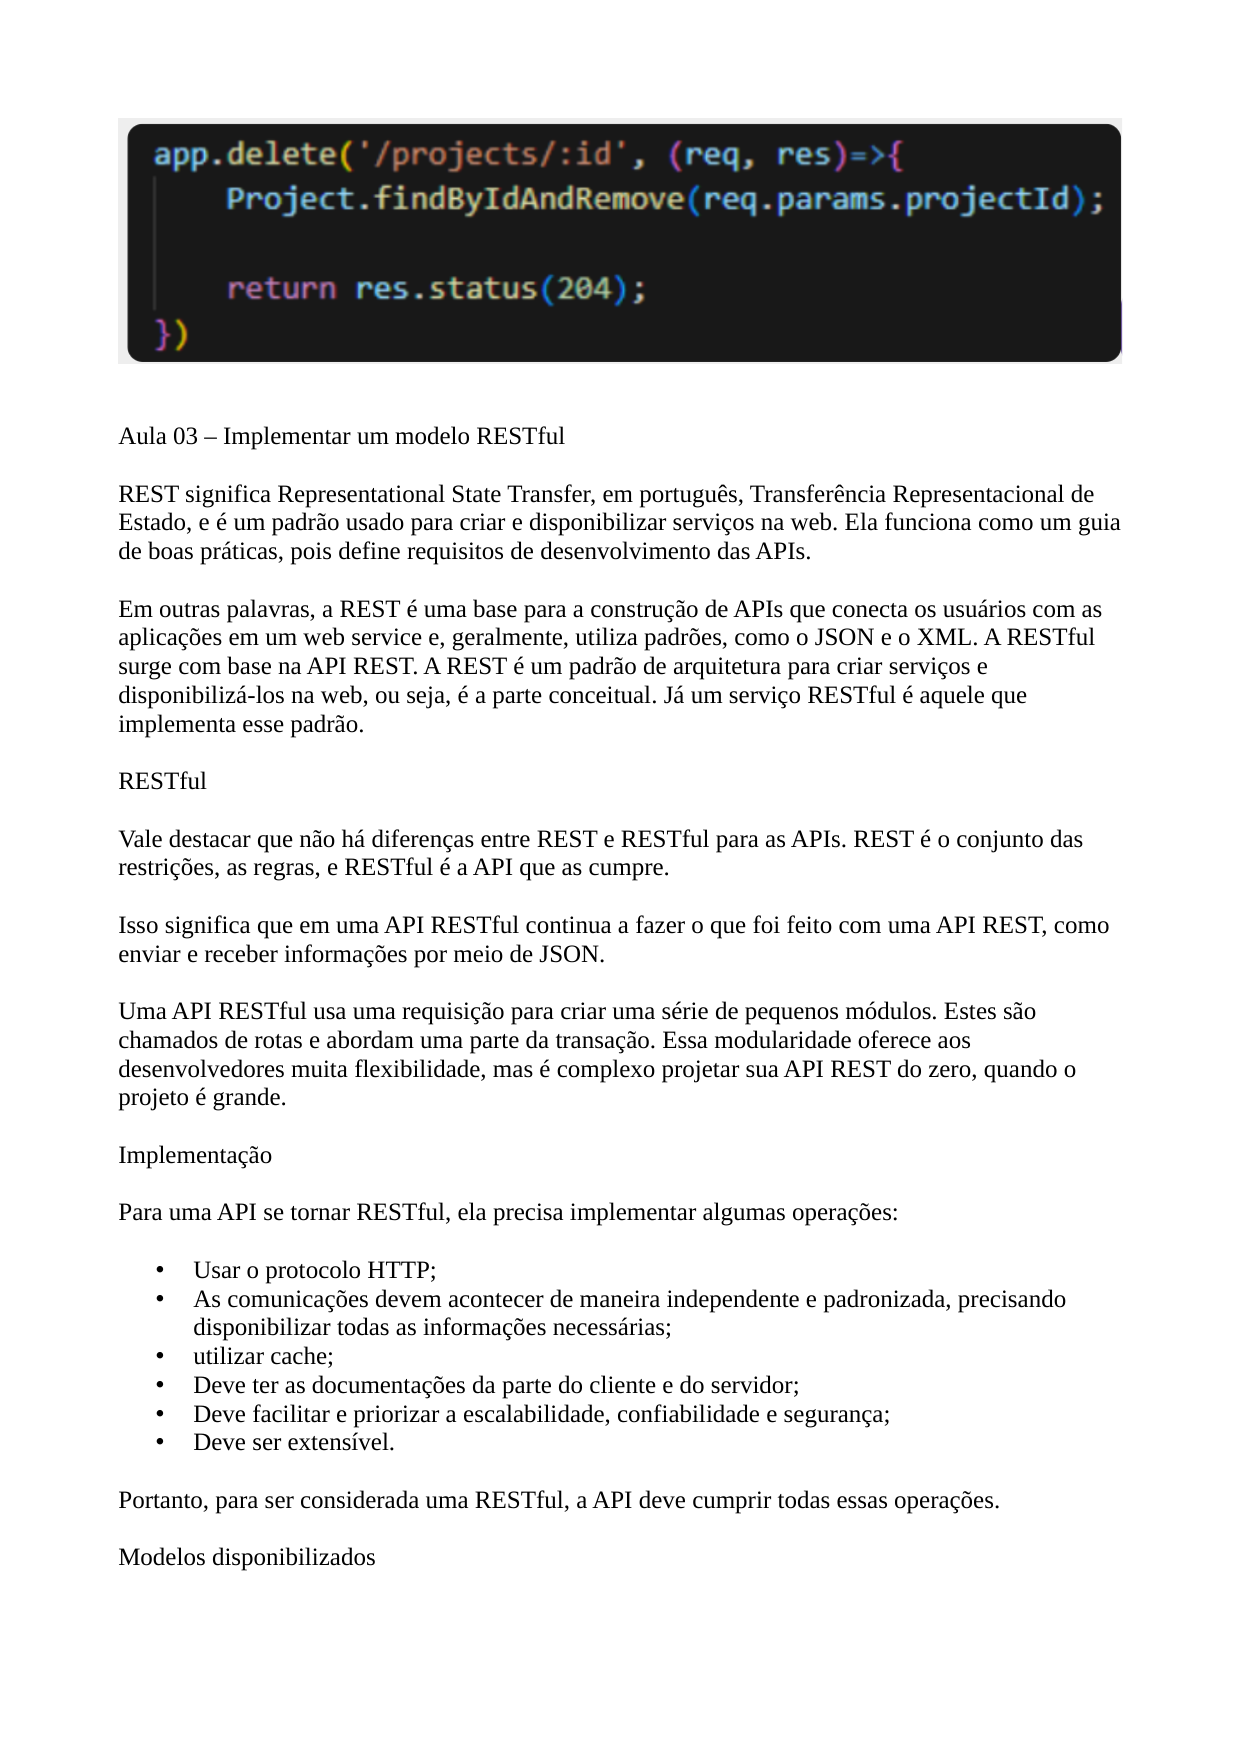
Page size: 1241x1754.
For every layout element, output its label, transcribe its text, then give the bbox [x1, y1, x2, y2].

list Deve ter as documentações da parte do cliente e do servidor; [156, 1370, 1122, 1399]
text REST significa Representational State Transfer, em português, Transferência Representacional de Estado, e é um padrão usado para criar e disponibilizar serviços na web. Ela funciona como um guia de boas práticas, pois define requisitos de desenvolvimento das APIs. [118, 479, 1122, 565]
text Para uma API se tornar RESTful, ela precisa implementar algumas operações: [118, 1197, 1122, 1226]
list As comunicações devem acontecer de maneira independente e padronizada, precisando disponibilizar todas as informações necessárias; [156, 1284, 1122, 1341]
text Uma API RESTful usa uma requisição para criar uma série de pequenos módulos. Estes são chamados de rotas e abordam uma parte da transação. Essa modularidade oferece aos desenvolvedores muita flexibilidade, mas é complexo projetar sua API REST do zero, quando o projeto é grande. [118, 996, 1122, 1111]
list utilizar cache; [156, 1341, 1122, 1370]
list Deve ser extensível. [156, 1427, 1122, 1456]
text Modelos disponibilizados [118, 1542, 1122, 1571]
text Vale destacar que não há diferenças entre REST e RESTful para as APIs. REST é o conjunto das restrições, as regras, e RESTful é a API que as cumpre. [118, 824, 1122, 881]
text RESTful [118, 766, 1122, 795]
text Em outras palavras, a REST é uma base para a construção de APIs que conecta os usuários com as aplicações em um web service e, geralmente, utiliza padrões, como o JSON e o XML. A RESTful surge com base na API REST. A REST é um padrão de arquitetura para criar serviços e disponibilizá-los na web, ou seja, é a parte conceitual. Já um serviço RESTful é aquele que implementa esse padrão. [118, 594, 1122, 737]
list Deve facilitar e priorizar a escalabilidade, confiabilidade e segurança; [156, 1399, 1122, 1427]
text Isso significa que em uma API RESTful continua a fazer o que foi feito com uma API REST, como enviar e receber informações por meio de JSON. [118, 881, 1122, 967]
picture [118, 118, 1123, 364]
list Usar o protocolo HTTP; [156, 1255, 1122, 1284]
text Portanto, para ser considerada uma RESTful, a API deve cumprir todas essas operações. [118, 1485, 1122, 1514]
text Implementação [118, 1140, 1122, 1169]
text Aula 03 – Implementar um modelo RESTful [118, 421, 1122, 450]
